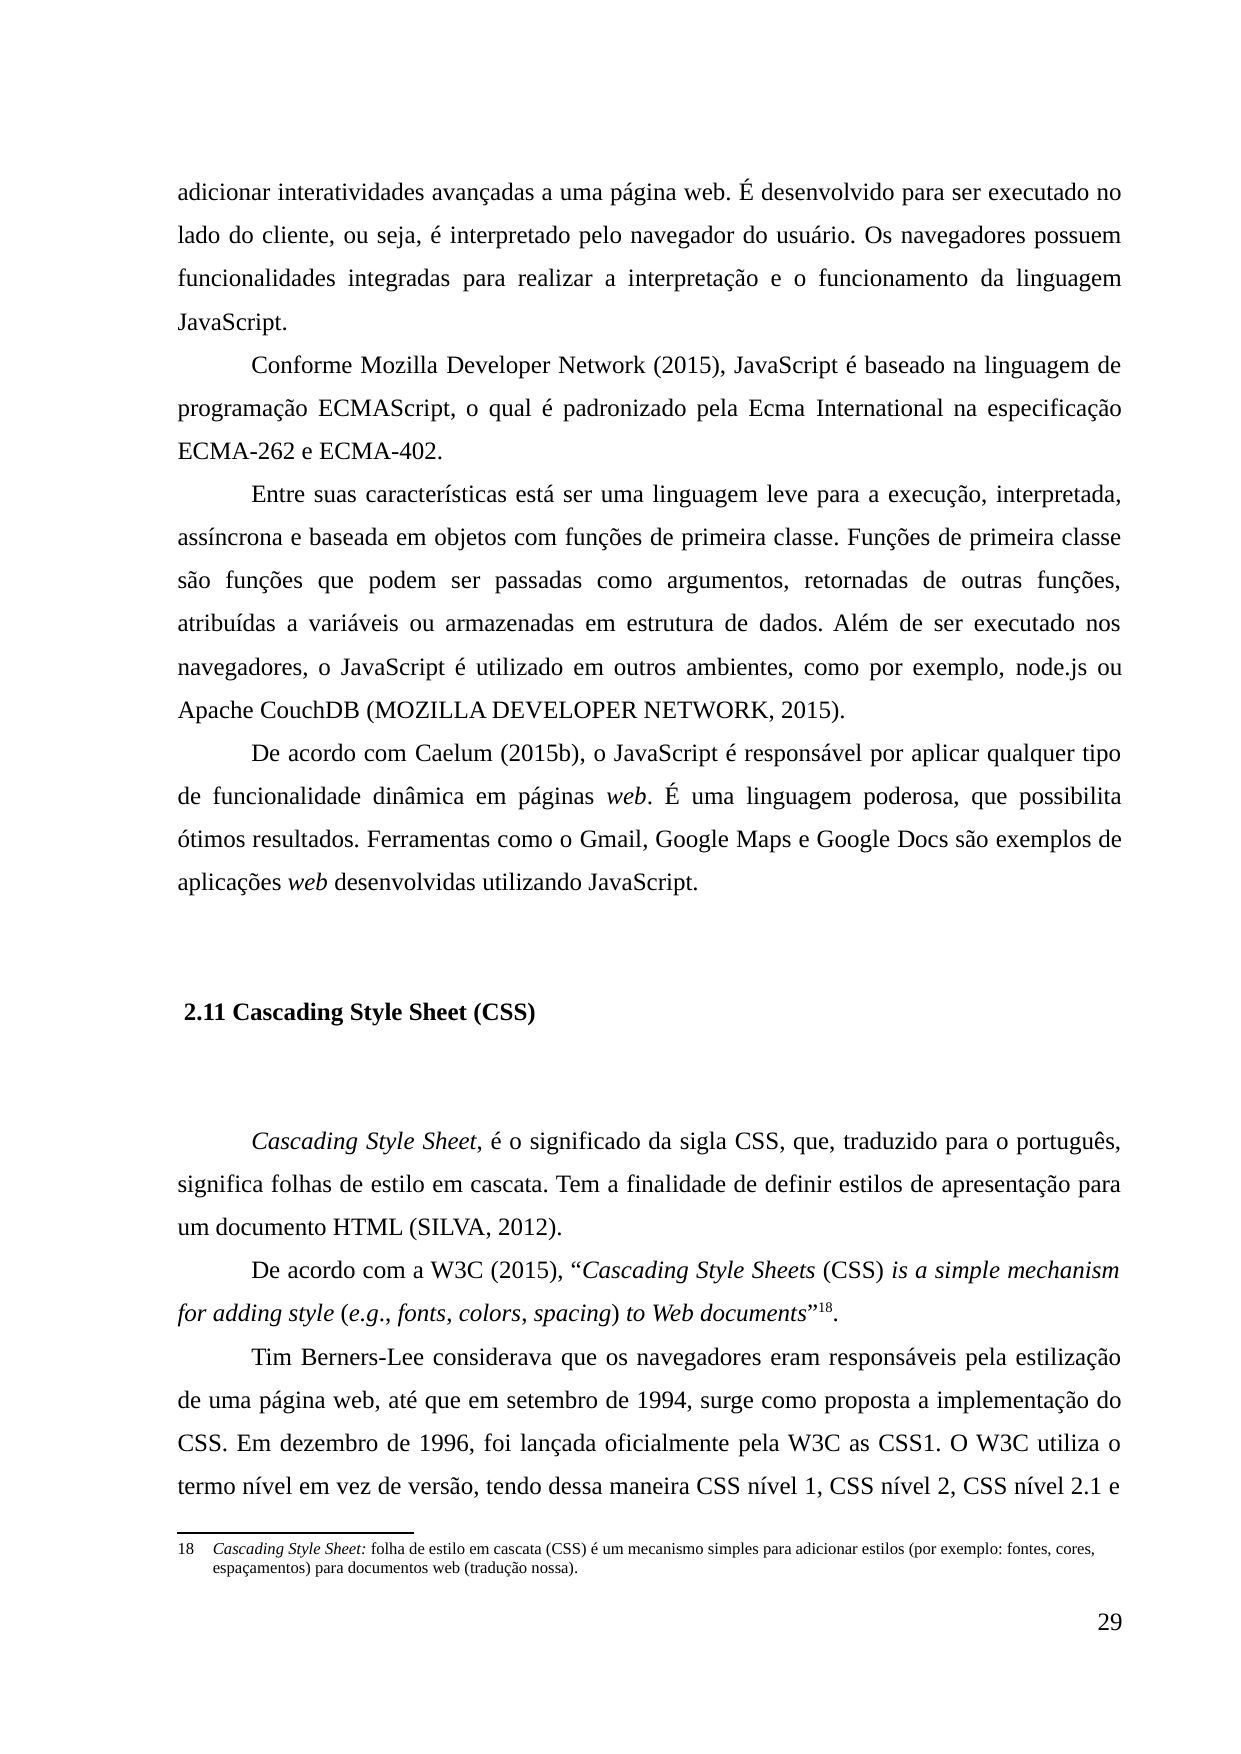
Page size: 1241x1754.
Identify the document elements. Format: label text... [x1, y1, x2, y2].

text Cascading Style Sheet, é o significado da sigla CSS, que, traduzido para o português, significa folhas de estilo em cascata. Tem a finalidade de definir estilos de apresentação para um documento HTML (SILVA, 2012). [177, 1126, 1122, 1241]
text Cascading Style Sheet: folha de estilo em cascata (CSS) é um mecanismo simples para adicionar estilos (por exemplo: fontes, cores, espaçamentos) para documentos web (tradução nossa). [177, 1539, 1122, 1577]
text adicionar interatividades avançadas a uma página web. É desenvolvido para ser executado no lado do cliente, ou seja, é interpretado pelo navegador do usuário. Os navegadores possuem funcionalidades integradas para realizar a interpretação e o funcionamento da linguagem JavaScript. [177, 177, 1122, 335]
text Tim Berners-Lee considerava que os navegadores eram responsáveis pela estilização de uma página web, até que em setembro de 1994, surge como proposta a implementação do CSS. Em dezembro de 1996, foi lançada oficialmente pela W3C as CSS1. O W3C utiliza o termo nível em vez de versão, tendo dessa maneira CSS nível 1, CSS nível 2, CSS nível 2.1 e [177, 1342, 1122, 1500]
text De acordo com a W3C (2015), “Cascading Style Sheets (CSS) is a simple mechanism for adding style (e.g., fonts, colors, spacing) to Web documents”. [177, 1255, 1122, 1327]
text De acordo com Caelum (2015b), o JavaScript é responsável por aplicar qualquer tipo de funcionalidade dinâmica em páginas web. É uma linguagem poderosa, que possibilita ótimos resultados. Ferramentas como o Gmail, Google Maps e Google Docs são exemplos de aplicações web desenvolvidas utilizando JavaScript. [177, 738, 1122, 896]
text Entre suas características está ser uma linguagem leve para a execução, interpretada, assíncrona e baseada em objetos com funções de primeira classe. Funções de primeira classe são funções que podem ser passadas como argumentos, retornadas de outras funções, atribuídas a variáveis ou armazenadas em estrutura de dados. Além de ser executado nos navegadores, o JavaScript é utilizado em outros ambientes, como por exemplo, node.js ou Apache CouchDB (MOZILLA DEVELOPER NETWORK, 2015). [177, 479, 1122, 723]
text Conforme Mozilla Developer Network (2015), JavaScript é baseado na linguagem de programação ECMAScript, o qual é padronizado pela Ecma International na especificação ECMA-262 e ECMA-402. [177, 350, 1122, 465]
subtitle Cascading Style Sheet (CSS) [177, 997, 1122, 1025]
